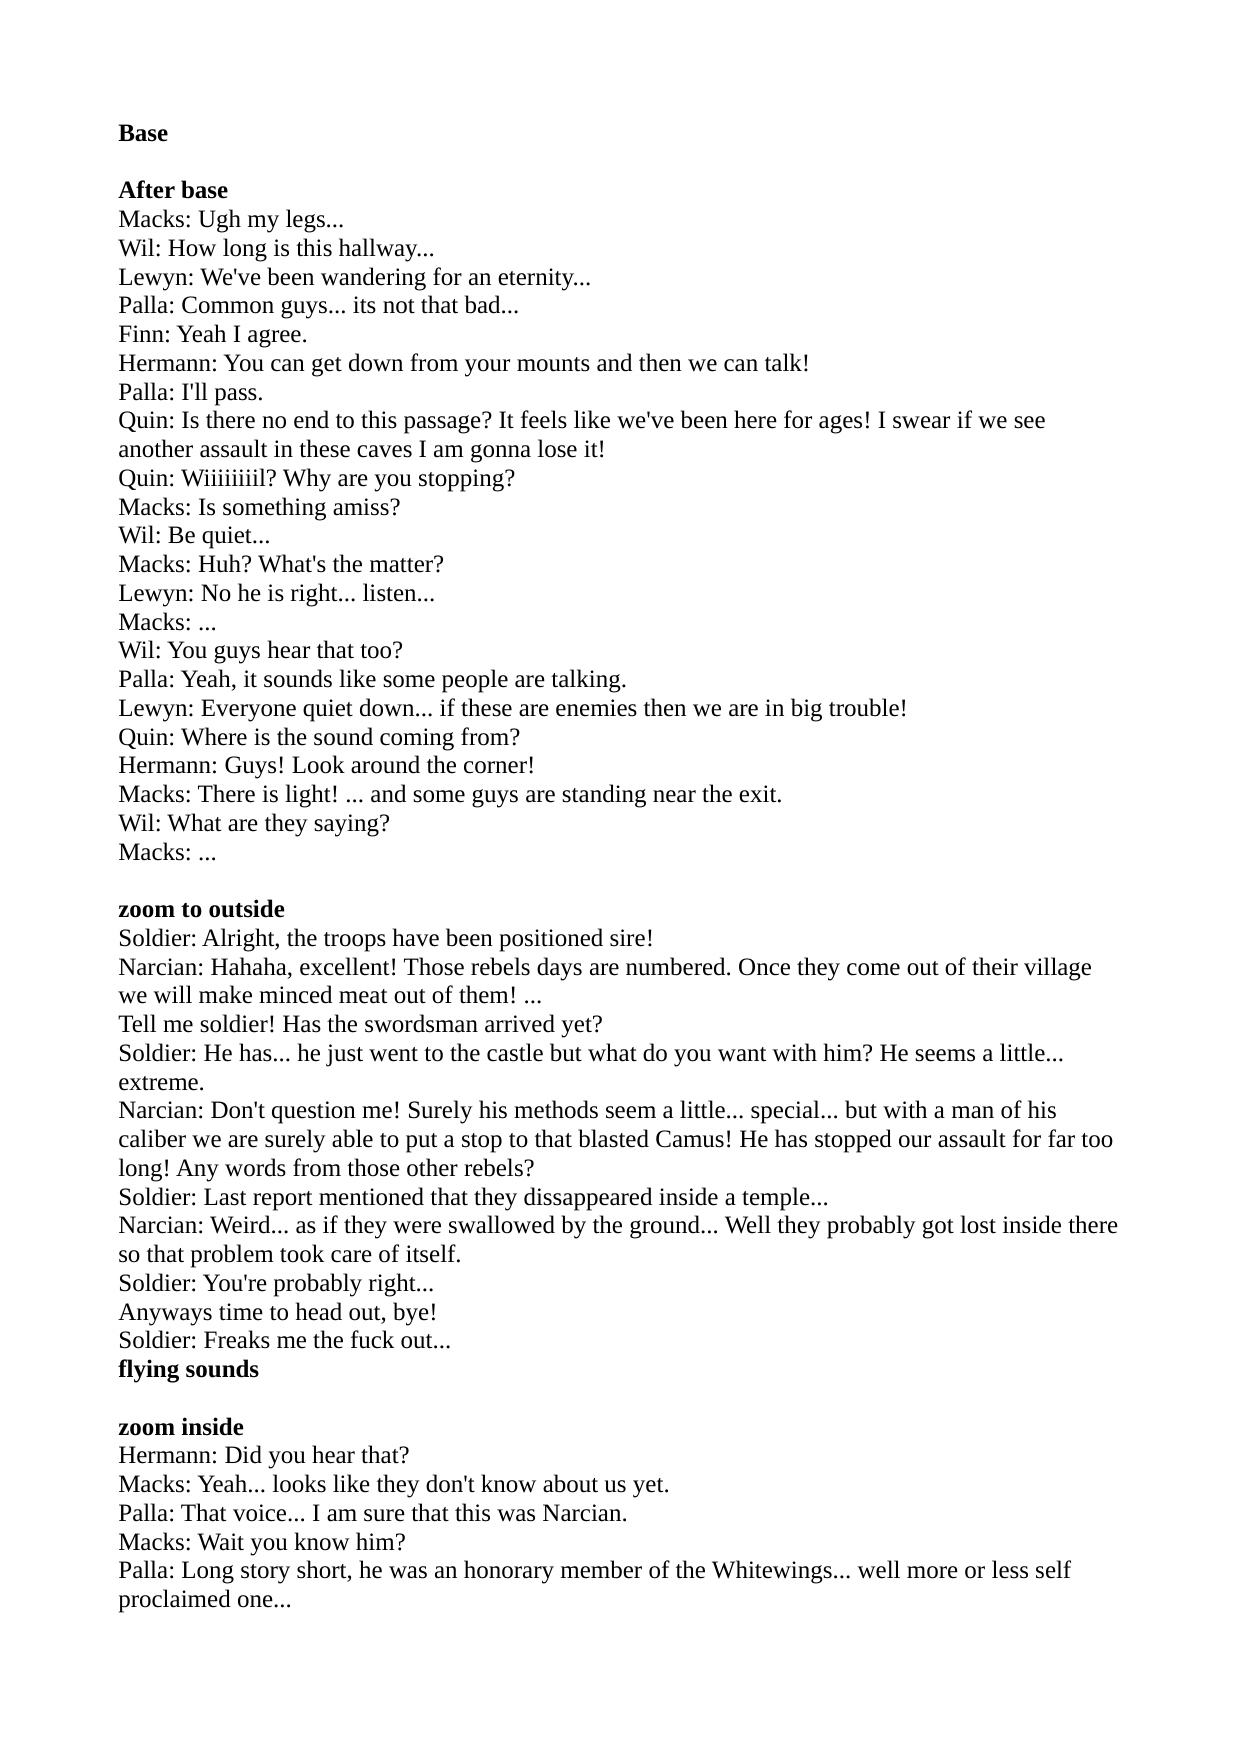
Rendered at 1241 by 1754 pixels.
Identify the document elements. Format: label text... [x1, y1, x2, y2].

text After base [118, 176, 1122, 204]
text Quin: Where is the sound coming from? [118, 722, 1122, 751]
text Macks: Huh? What's the matter? [118, 549, 1122, 578]
text Palla: Yeah, it sounds like some people are talking. [118, 664, 1122, 693]
text Wil: You guys hear that too? [118, 636, 1122, 664]
text Soldier: Last report mentioned that they dissappeared inside a temple... [118, 1182, 1122, 1211]
text Macks: Wait you know him? [118, 1527, 1122, 1556]
text Narcian: Don't question me! Surely his methods seem a little... special... but with a man of his caliber we are surely able to put a stop to that blasted Camus! He has stopped our assault for far too long! Any words from those other rebels? [118, 1096, 1122, 1182]
text Wil: What are they saying? [118, 808, 1122, 837]
text Hermann: You can get down from your mounts and then we can talk! [118, 348, 1122, 377]
text Hermann: Did you hear that? [118, 1441, 1122, 1469]
text Macks: Yeah... looks like they don't know about us yet. [118, 1469, 1122, 1498]
text Base [118, 118, 1122, 147]
text Lewyn: No he is right... listen... [118, 578, 1122, 607]
text Hermann: Guys! Look around the corner! [118, 751, 1122, 779]
text Soldier: He has... he just went to the castle but what do you want with him? He seems a little... extreme. [118, 1038, 1122, 1096]
text Palla: Long story short, he was an honorary member of the Whitewings... well more or less self proclaimed one... [118, 1556, 1122, 1613]
text Finn: Yeah I agree. [118, 319, 1122, 348]
text Tell me soldier! Has the swordsman arrived yet? [118, 1009, 1122, 1038]
text flying sounds [118, 1354, 1122, 1383]
text Macks: Ugh my legs... Wil: How long is this hallway... [118, 204, 1122, 262]
text Wil: Be quiet... [118, 521, 1122, 549]
text Quin: Is there no end to this passage? It feels like we've been here for ages! I swear if we see another assault in these caves I am gonna lose it! [118, 406, 1122, 463]
text Soldier: You're probably right... [118, 1268, 1122, 1297]
text zoom to outside [118, 894, 1122, 923]
text Macks: ... [118, 607, 1122, 636]
text Palla: I'll pass. [118, 377, 1122, 406]
text zoom inside [118, 1412, 1122, 1441]
text Macks: Is something amiss? [118, 492, 1122, 521]
text Soldier: Freaks me the fuck out... [118, 1326, 1122, 1354]
text Lewyn: Everyone quiet down... if these are enemies then we are in big trouble! [118, 693, 1122, 722]
text Anyways time to head out, bye! [118, 1297, 1122, 1326]
text Macks: ... [118, 837, 1122, 866]
text Narcian: Weird... as if they were swallowed by the ground... Well they probably got lost inside there so that problem took care of itself. [118, 1211, 1122, 1268]
text Narcian: Hahaha, excellent! Those rebels days are numbered. Once they come out of their village we will make minced meat out of them! ... [118, 952, 1122, 1009]
text Palla: That voice... I am sure that this was Narcian. [118, 1498, 1122, 1527]
text Lewyn: We've been wandering for an eternity... [118, 262, 1122, 291]
text Palla: Common guys... its not that bad... [118, 291, 1122, 319]
text Soldier: Alright, the troops have been positioned sire! [118, 923, 1122, 952]
text Macks: There is light! ... and some guys are standing near the exit. [118, 779, 1122, 808]
text Quin: Wiiiiiiiil? Why are you stopping? [118, 463, 1122, 492]
